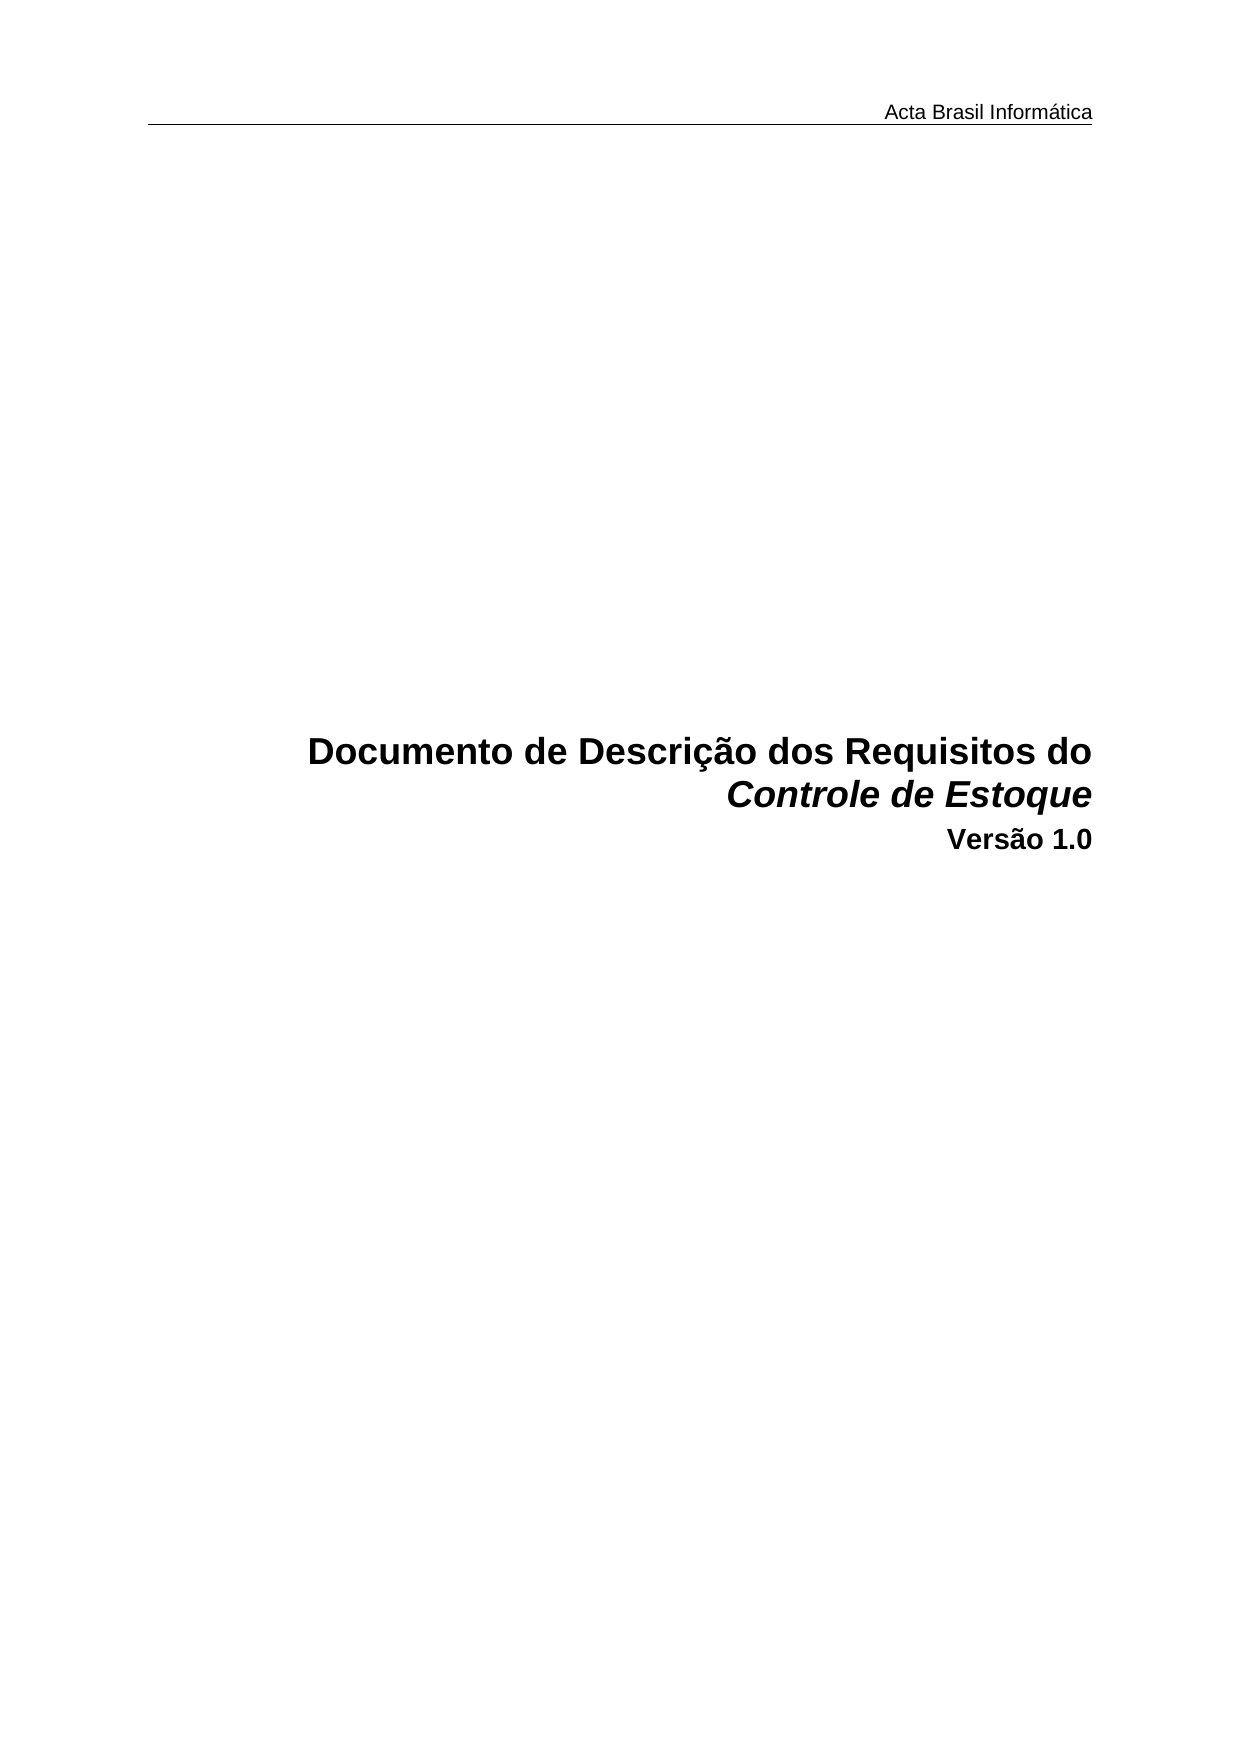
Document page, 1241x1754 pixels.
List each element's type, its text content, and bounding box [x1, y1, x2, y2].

text Documento de Descrição dos Requisitos do Controle de Estoque [148, 729, 1092, 816]
text Versão 1.0 [148, 822, 1092, 855]
